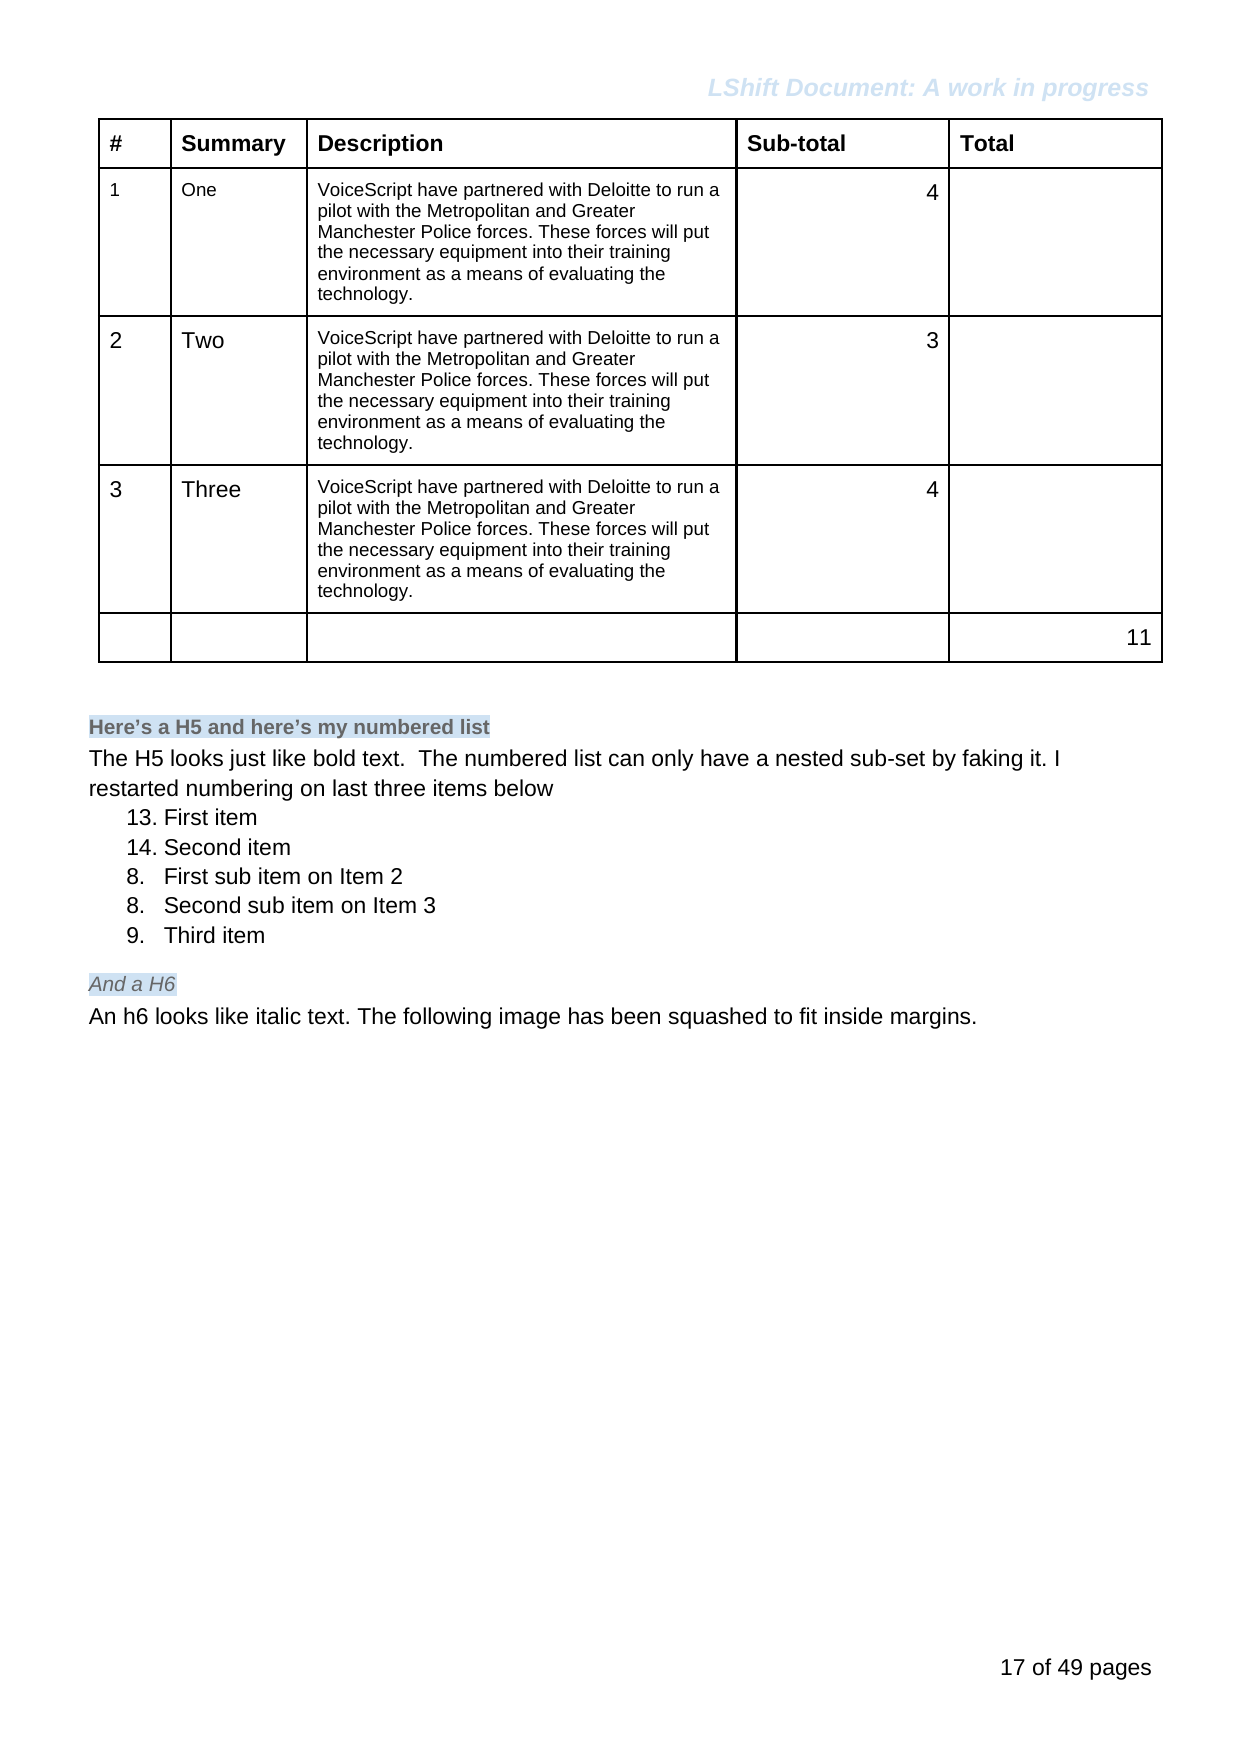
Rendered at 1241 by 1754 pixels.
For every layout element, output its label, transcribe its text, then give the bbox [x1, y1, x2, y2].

table_cell [308, 614, 735, 661]
table_cell 11 [950, 614, 1161, 661]
table_cell VoiceScript have partnered with Deloitte to run a pilot with the Metropolitan and Greater Manchester Police forces. These forces will put the necessary equipment into their training environment as a means of evaluating the technology. [308, 466, 735, 612]
table_cell 3 [100, 466, 170, 612]
list Second item [126, 834, 1152, 860]
table_cell VoiceScript have partnered with Deloitte to run a pilot with the Metropolitan and Greater Manchester Police forces. These forces will put the necessary equipment into their training environment as a means of evaluating the technology. [308, 317, 735, 464]
table_cell [172, 614, 306, 661]
table_cell Three [172, 466, 306, 612]
text An h6 looks like italic text. The following image has been squashed to fit inside margins. [88, 1003, 1152, 1029]
table_header Total [950, 120, 1161, 167]
table_header Sub-total [738, 120, 948, 167]
list First item [126, 805, 1152, 830]
table_cell VoiceScript have partnered with Deloitte to run a pilot with the Metropolitan and Greater Manchester Police forces. These forces will put the necessary equipment into their training environment as a means of evaluating the technology. [308, 169, 735, 315]
table_cell One [172, 169, 306, 315]
table_cell [950, 466, 1161, 612]
text The H5 looks just like bold text. The numbered list can only have a nested sub-set by faking it. I restarted numbering on last three items below [88, 746, 1152, 801]
table_cell 4 [738, 169, 948, 315]
table_cell [950, 317, 1161, 464]
table_cell 1 [100, 169, 170, 315]
subtitle And a H6 [88, 972, 1152, 996]
list First sub item on Item 2 [126, 863, 1152, 889]
table_cell [738, 614, 948, 661]
list Third item [126, 922, 1152, 948]
list Second sub item on Item 3 [126, 893, 1152, 918]
table_cell 4 [738, 466, 948, 612]
table_cell 2 [100, 317, 170, 464]
table_cell 3 [738, 317, 948, 464]
table_header # [100, 120, 170, 167]
table_header Description [308, 120, 735, 167]
table_header Summary [172, 120, 306, 167]
table_cell Two [172, 317, 306, 464]
table_cell [950, 169, 1161, 315]
subtitle Here’s a H5 and here’s my numbered list [490, 715, 1152, 738]
table_cell [100, 614, 170, 661]
